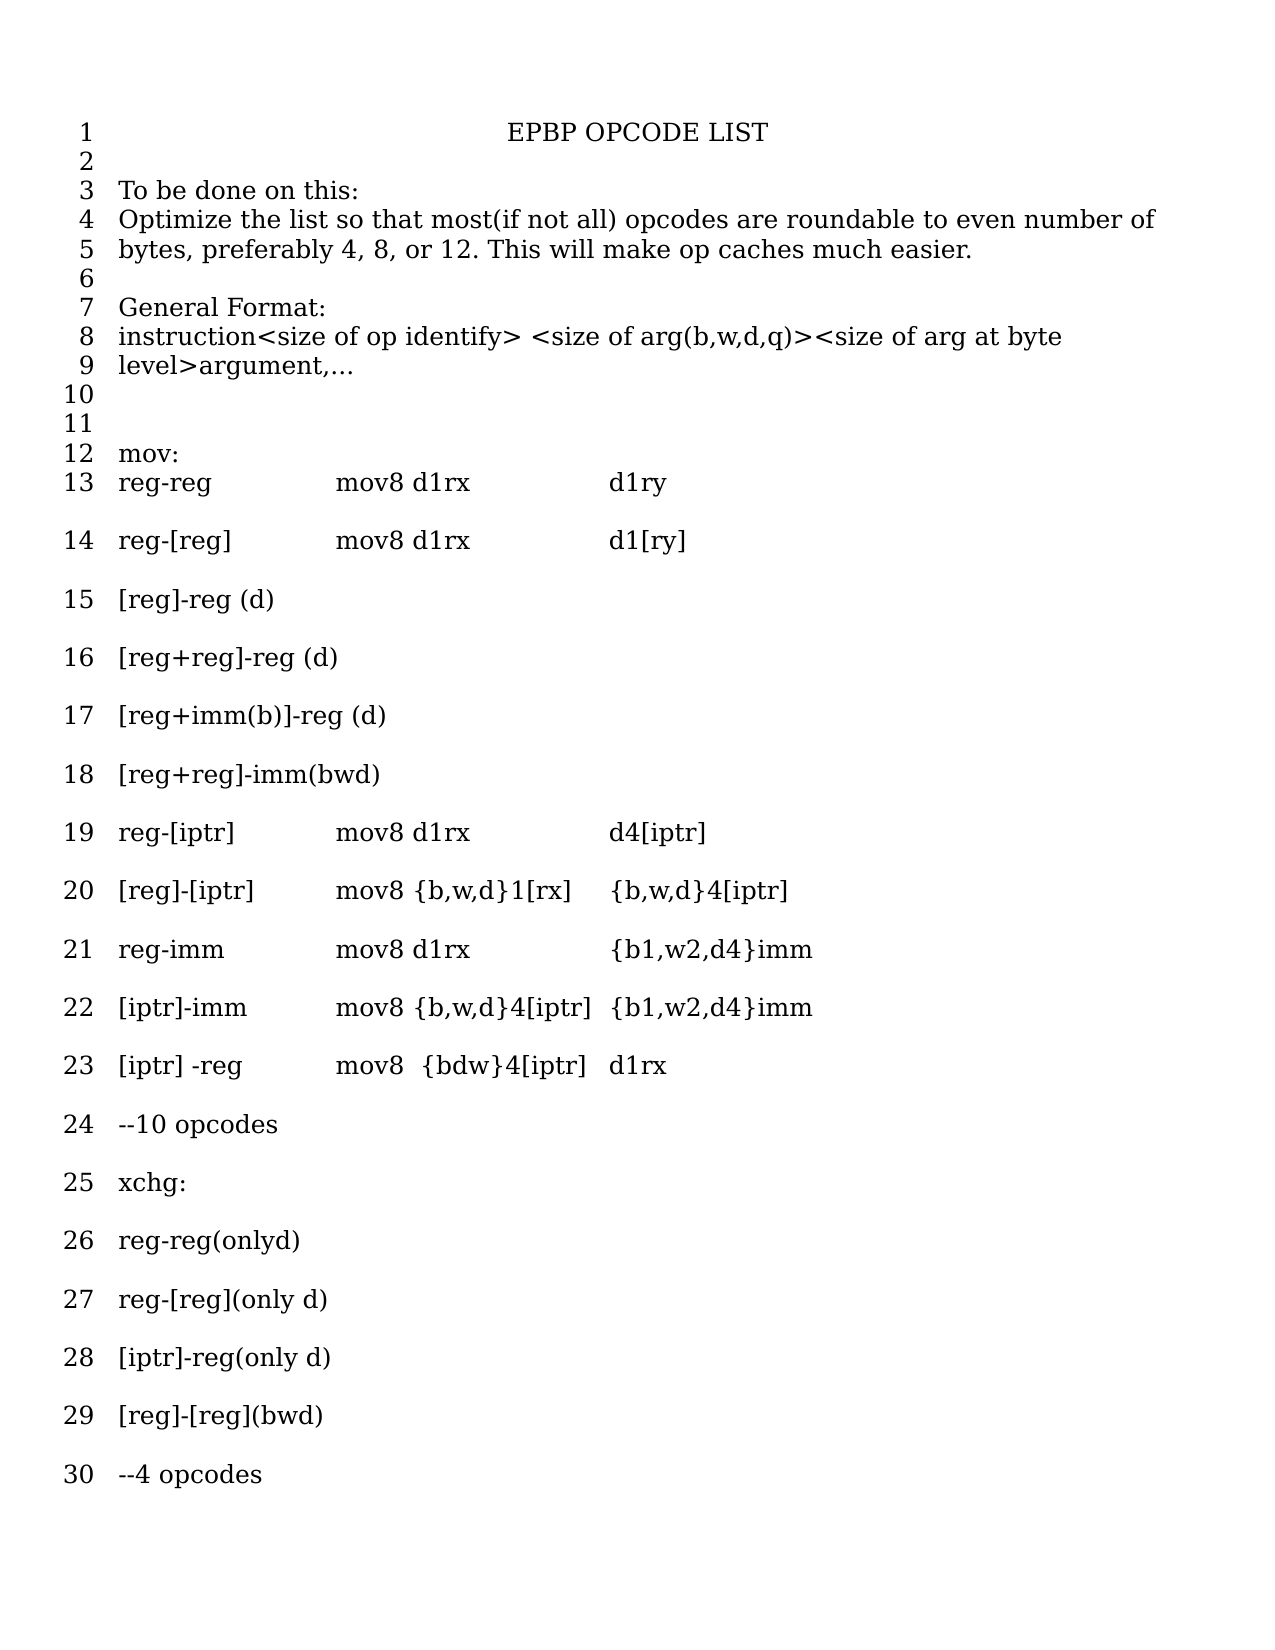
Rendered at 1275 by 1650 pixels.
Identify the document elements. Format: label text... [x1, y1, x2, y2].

text reg-[reg] mov8 d1rx d1[ry] [118, 526, 1157, 556]
text To be done on this: [118, 176, 1157, 206]
text reg-reg(onlyd) [118, 1226, 1157, 1256]
text reg-imm mov8 d1rx {b1,w2,d4}imm [118, 935, 1157, 964]
text instruction<size of op identify> <size of arg(b,w,d,q)><size of arg at byte level>argument,... [118, 322, 1157, 381]
text [iptr] -reg mov8 {bdw}4[iptr] d1rx [118, 1051, 1157, 1081]
text reg-reg mov8 d1rx d1ry [118, 468, 1157, 497]
text --10 opcodes [118, 1110, 1157, 1139]
text [reg+imm(b)]-reg (d) [118, 701, 1157, 731]
text [iptr]-imm mov8 {b,w,d}4[iptr] {b1,w2,d4}imm [118, 993, 1157, 1022]
text Optimize the list so that most(if not all) opcodes are roundable to even number of bytes, preferably 4, 8, or 12. This will make op caches much easier. [118, 206, 1157, 264]
text [reg]-[reg](bwd) [118, 1401, 1157, 1431]
text reg-[iptr] mov8 d1rx d4[iptr] [118, 818, 1157, 847]
text EPBP OPCODE LIST [118, 118, 1157, 147]
text mov: [118, 439, 1157, 468]
text [reg]-reg (d) [118, 585, 1157, 614]
text reg-[reg](only d) [118, 1285, 1157, 1314]
text [iptr]-reg(only d) [118, 1343, 1157, 1372]
text xchg: [118, 1168, 1157, 1197]
text [reg+reg]-imm(bwd) [118, 760, 1157, 789]
text [reg]-[iptr] mov8 {b,w,d}1[rx] {b,w,d}4[iptr] [118, 876, 1157, 906]
text [reg+reg]-reg (d) [118, 643, 1157, 672]
text General Format: [118, 293, 1157, 322]
text --4 opcodes [118, 1460, 1157, 1489]
